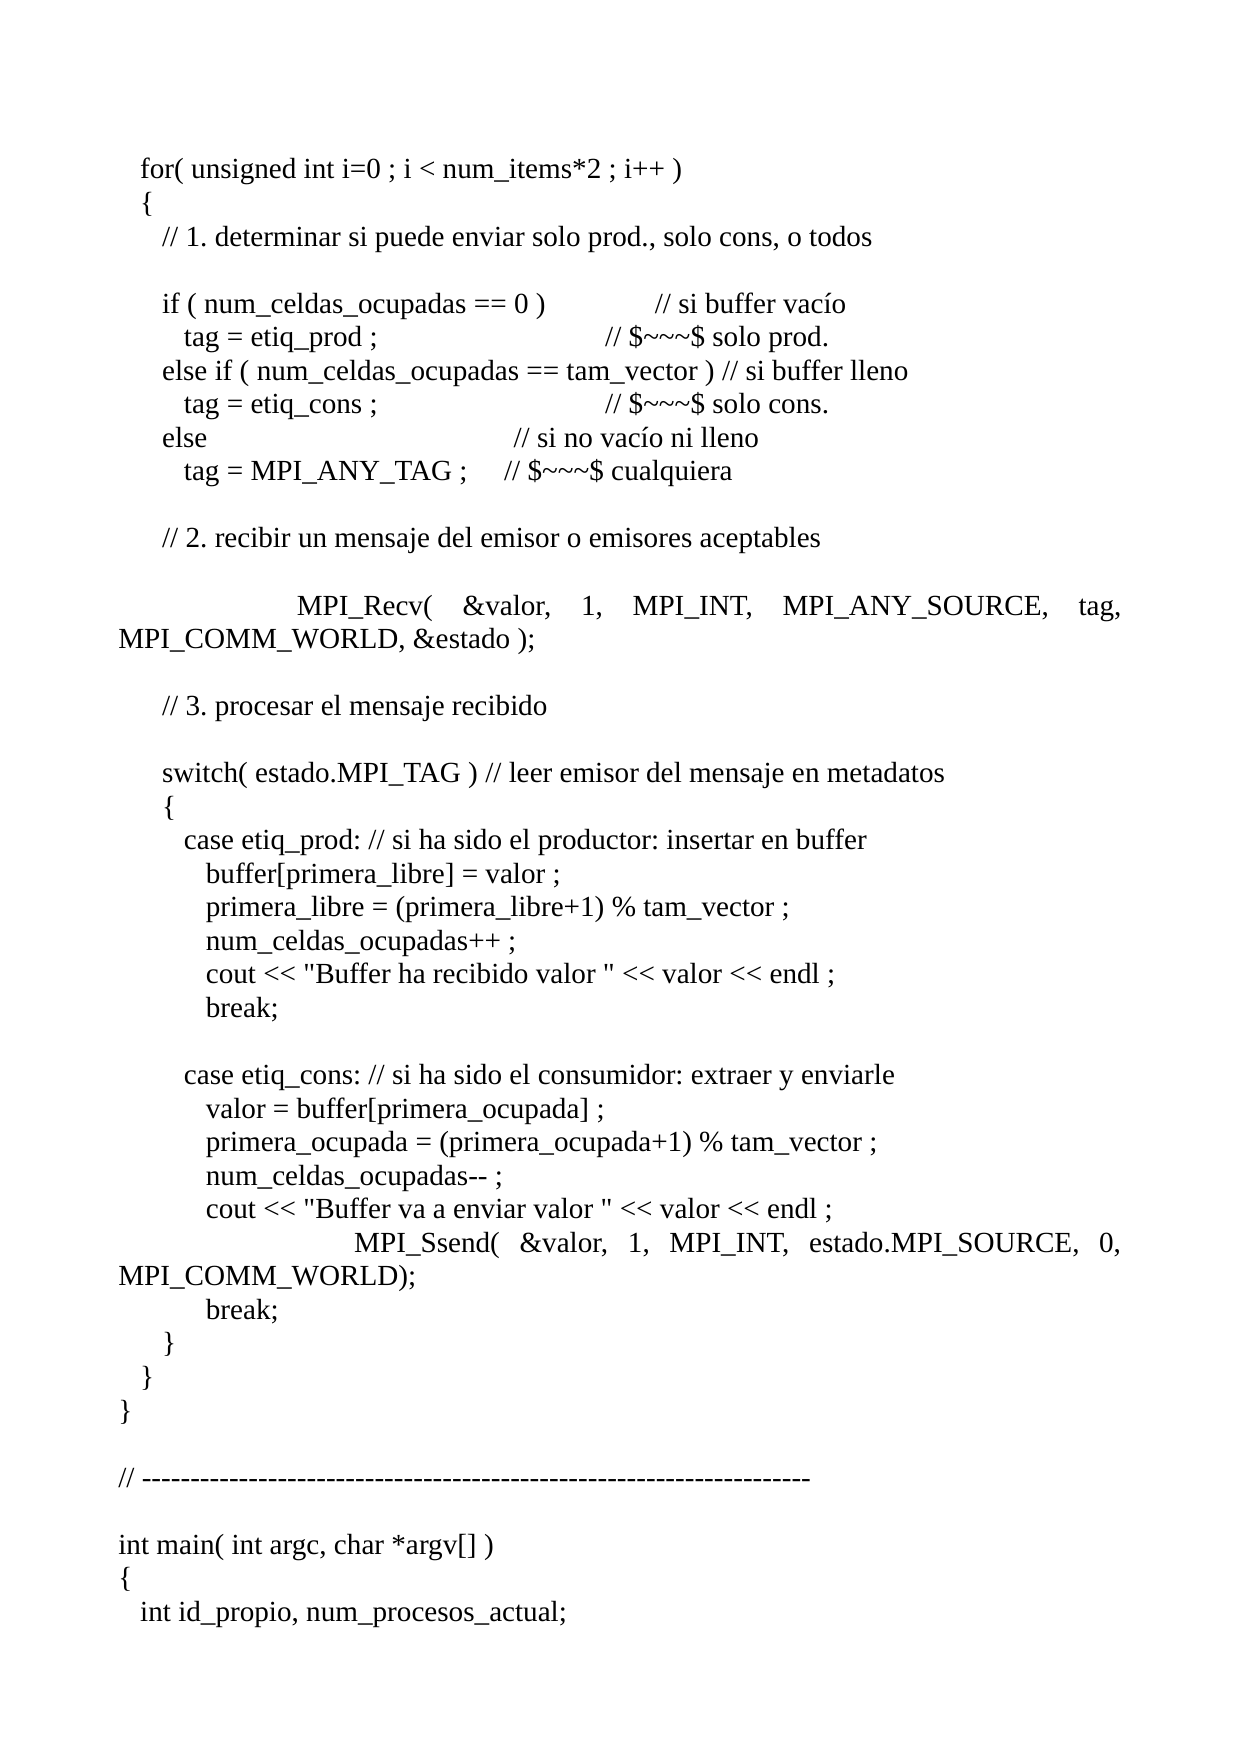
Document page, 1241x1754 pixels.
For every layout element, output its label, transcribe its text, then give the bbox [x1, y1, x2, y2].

text if ( num_celdas_ocupadas == 0 ) // si buffer vacío [118, 286, 1122, 319]
text { [118, 185, 1122, 219]
text tag = etiq_prod ; // $~~~$ solo prod. [118, 319, 1122, 353]
text break; [118, 1292, 1122, 1326]
text MPI_Recv( &valor, 1, MPI_INT, MPI_ANY_SOURCE, tag, MPI_COMM_WORLD, &estado ); [118, 588, 1122, 655]
text { [118, 1560, 1122, 1594]
text else // si no vacío ni lleno [118, 420, 1122, 453]
text primera_ocupada = (primera_ocupada+1) % tam_vector ; [118, 1124, 1122, 1158]
text buffer[primera_libre] = valor ; [118, 856, 1122, 889]
text // 3. procesar el mensaje recibido [118, 688, 1122, 722]
text } [118, 1326, 1122, 1359]
text switch( estado.MPI_TAG ) // leer emisor del mensaje en metadatos [118, 755, 1122, 789]
text MPI_Ssend( &valor, 1, MPI_INT, estado.MPI_SOURCE, 0, MPI_COMM_WORLD); [118, 1225, 1122, 1292]
text } [118, 1393, 1122, 1426]
text tag = etiq_cons ; // $~~~$ solo cons. [118, 386, 1122, 420]
text case etiq_prod: // si ha sido el productor: insertar en buffer [118, 822, 1122, 856]
text int main( int argc, char *argv[] ) [118, 1527, 1122, 1560]
text int id_propio, num_procesos_actual; [118, 1594, 1122, 1627]
text { [118, 789, 1122, 822]
text // --------------------------------------------------------------------- [118, 1460, 1122, 1493]
text for( unsigned int i=0 ; i < num_items*2 ; i++ ) [118, 152, 1122, 185]
text // 1. determinar si puede enviar solo prod., solo cons, o todos [118, 219, 1122, 252]
text num_celdas_ocupadas-- ; [118, 1158, 1122, 1191]
text break; [118, 990, 1122, 1024]
text cout << "Buffer va a enviar valor " << valor << endl ; [118, 1191, 1122, 1225]
text cout << "Buffer ha recibido valor " << valor << endl ; [118, 957, 1122, 990]
text num_celdas_ocupadas++ ; [118, 923, 1122, 957]
text primera_libre = (primera_libre+1) % tam_vector ; [118, 889, 1122, 923]
text valor = buffer[primera_ocupada] ; [118, 1091, 1122, 1124]
text } [118, 1359, 1122, 1393]
text else if ( num_celdas_ocupadas == tam_vector ) // si buffer lleno [118, 353, 1122, 386]
text case etiq_cons: // si ha sido el consumidor: extraer y enviarle [118, 1057, 1122, 1091]
text tag = MPI_ANY_TAG ; // $~~~$ cualquiera [118, 453, 1122, 487]
text // 2. recibir un mensaje del emisor o emisores aceptables [118, 521, 1122, 554]
